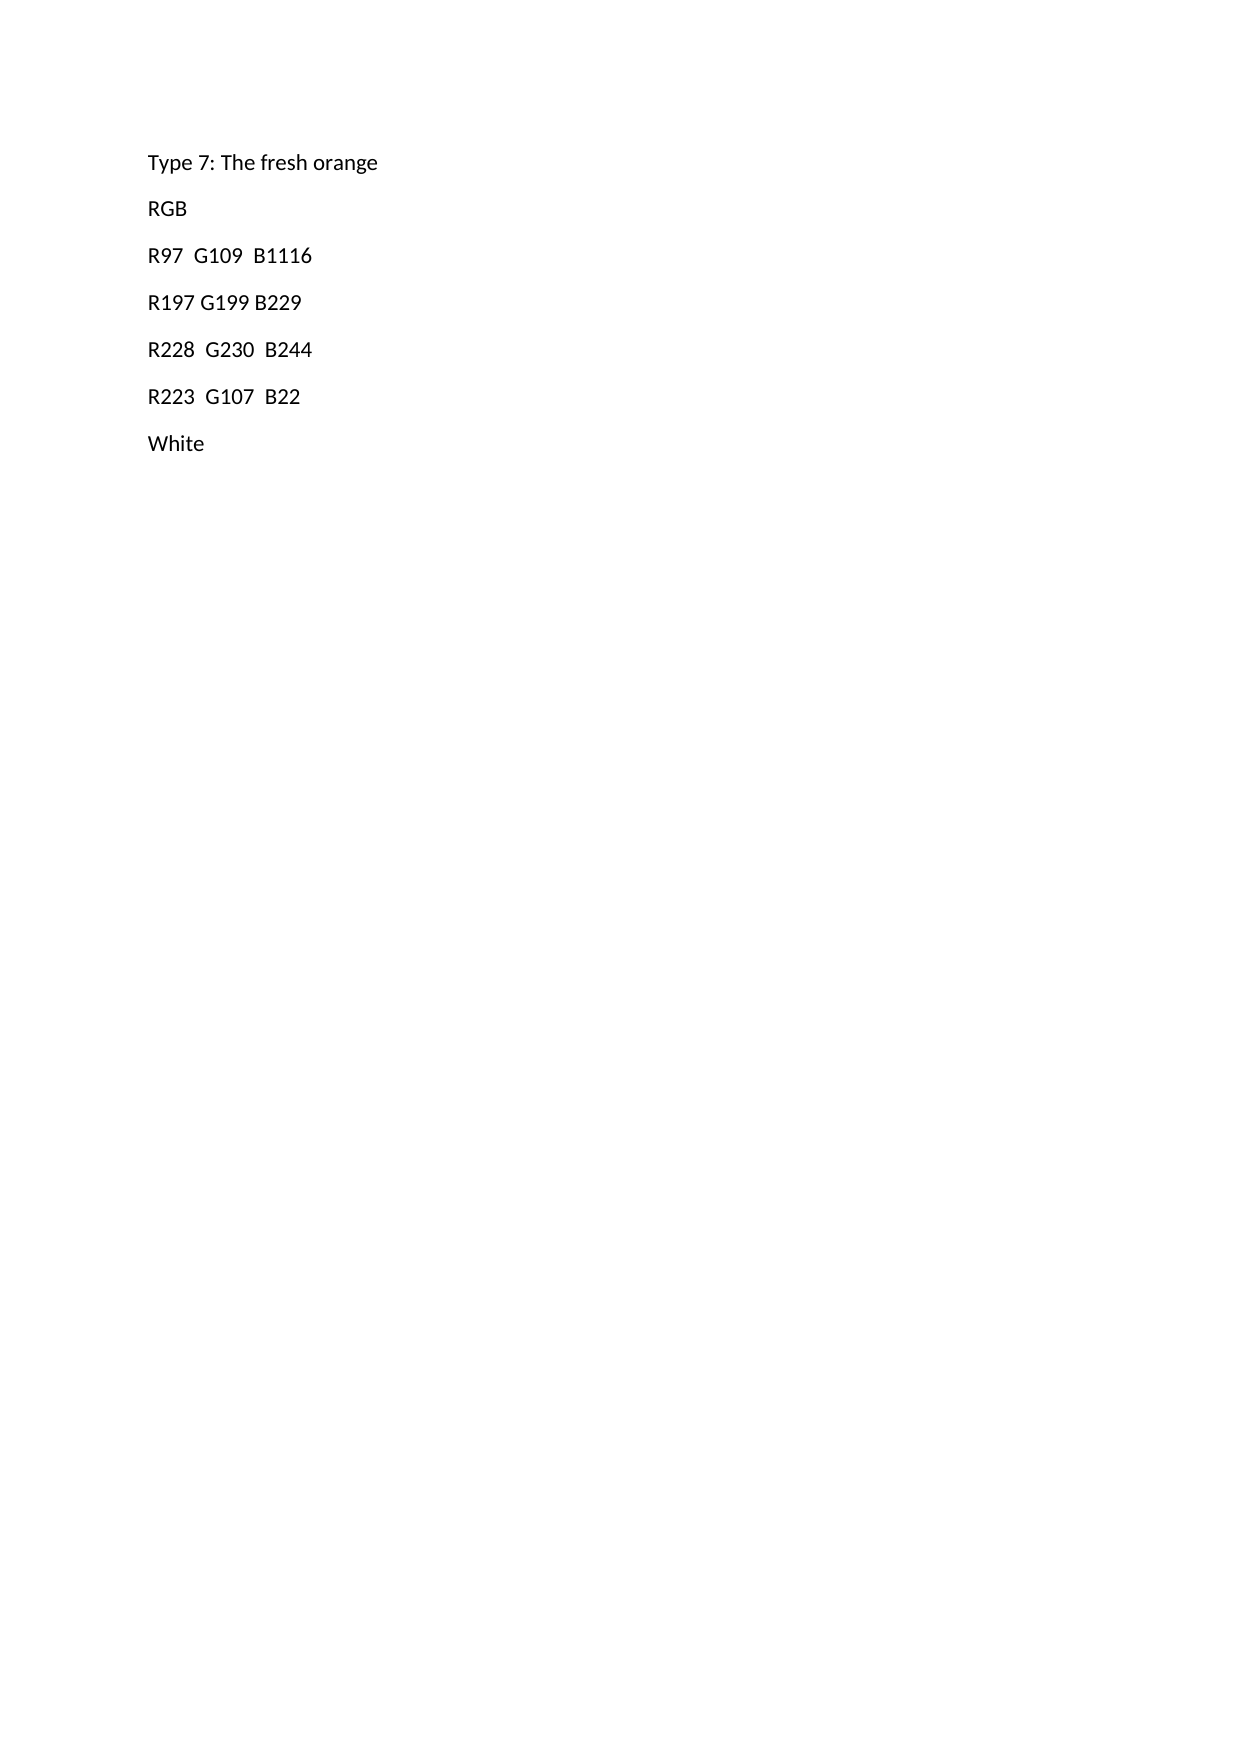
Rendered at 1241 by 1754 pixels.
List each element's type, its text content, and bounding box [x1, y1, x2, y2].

text Type 7: The fresh orange [148, 148, 1093, 176]
text R223 G107 B22 [148, 382, 1093, 410]
text White [148, 429, 1093, 457]
text R97 G109 B1116 [148, 241, 1093, 269]
text R197 G199 B229 [148, 288, 1093, 316]
text RGB [148, 194, 1093, 222]
text R228 G230 B244 [148, 335, 1093, 363]
